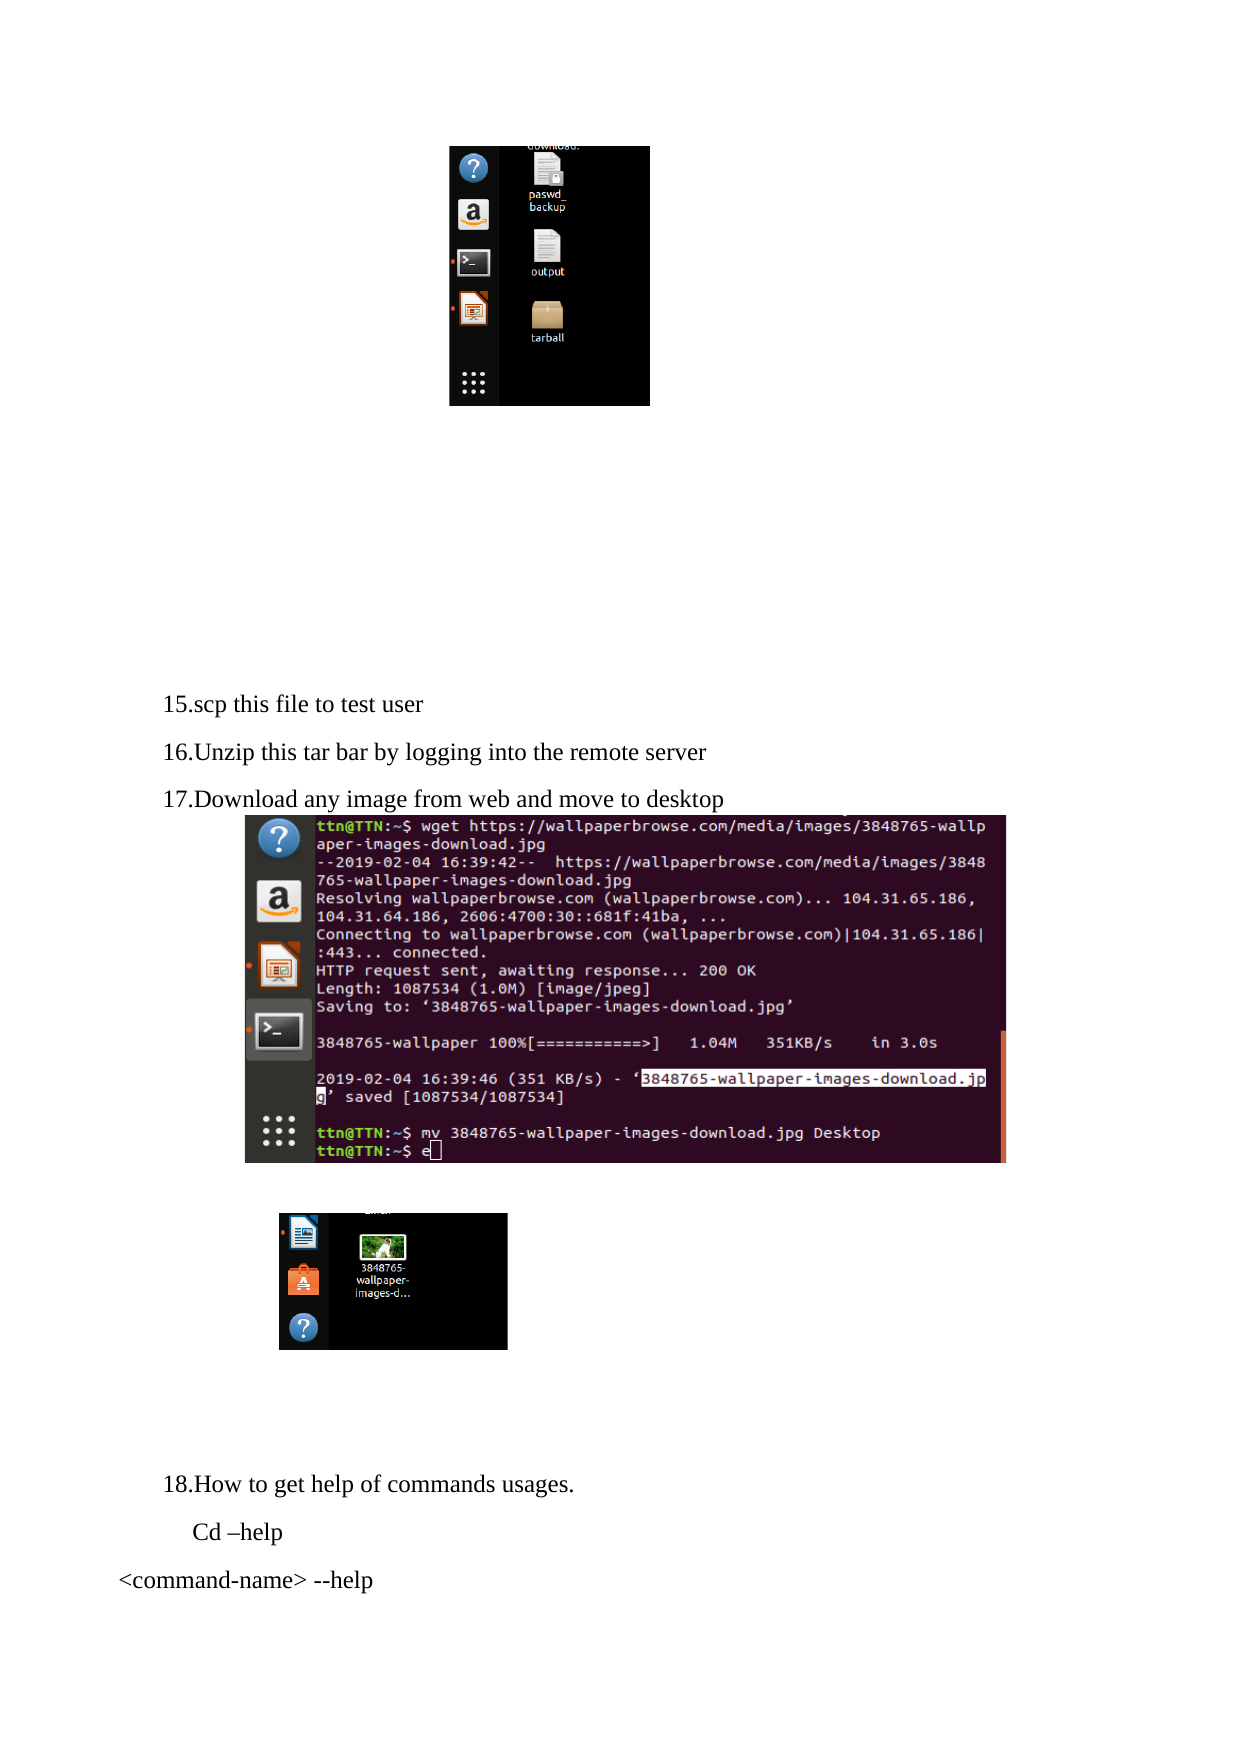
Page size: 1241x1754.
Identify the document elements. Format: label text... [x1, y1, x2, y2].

text <command-name> --help [118, 1565, 1122, 1593]
text Cd –help [118, 1517, 1122, 1546]
list scp this file to test user [162, 689, 1122, 718]
list Unzip this tar bar by logging into the remote server [162, 737, 1122, 766]
list How to get help of commands usages. [162, 1469, 1122, 1498]
list Download any image from web and move to desktop [162, 784, 1122, 813]
